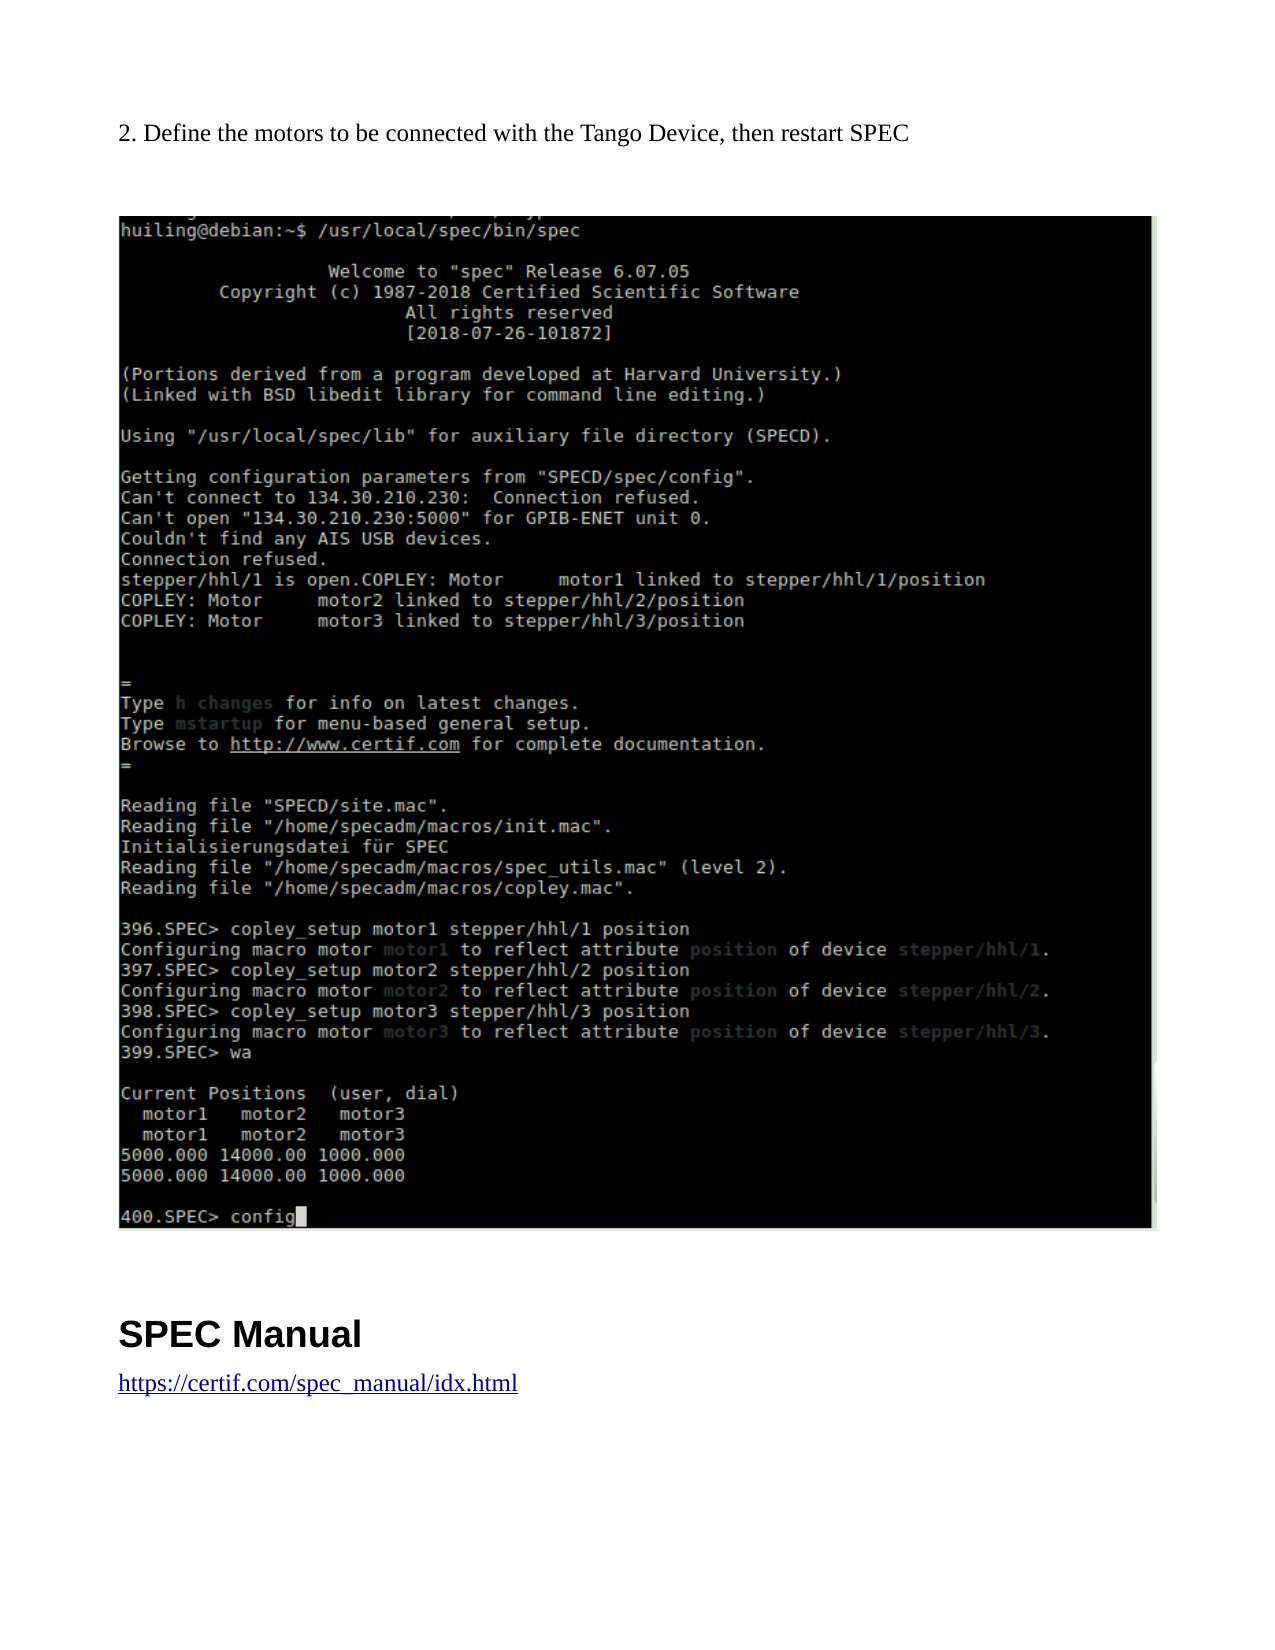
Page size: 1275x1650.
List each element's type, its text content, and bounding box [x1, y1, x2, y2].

subtitle SPEC Manual [118, 1311, 1157, 1355]
picture [118, 216, 1157, 1231]
text 2. Define the motors to be connected with the Tango Device, then restart SPEC [118, 118, 1157, 147]
text https://certif.com/spec_manual/idx.html [118, 1368, 1157, 1396]
